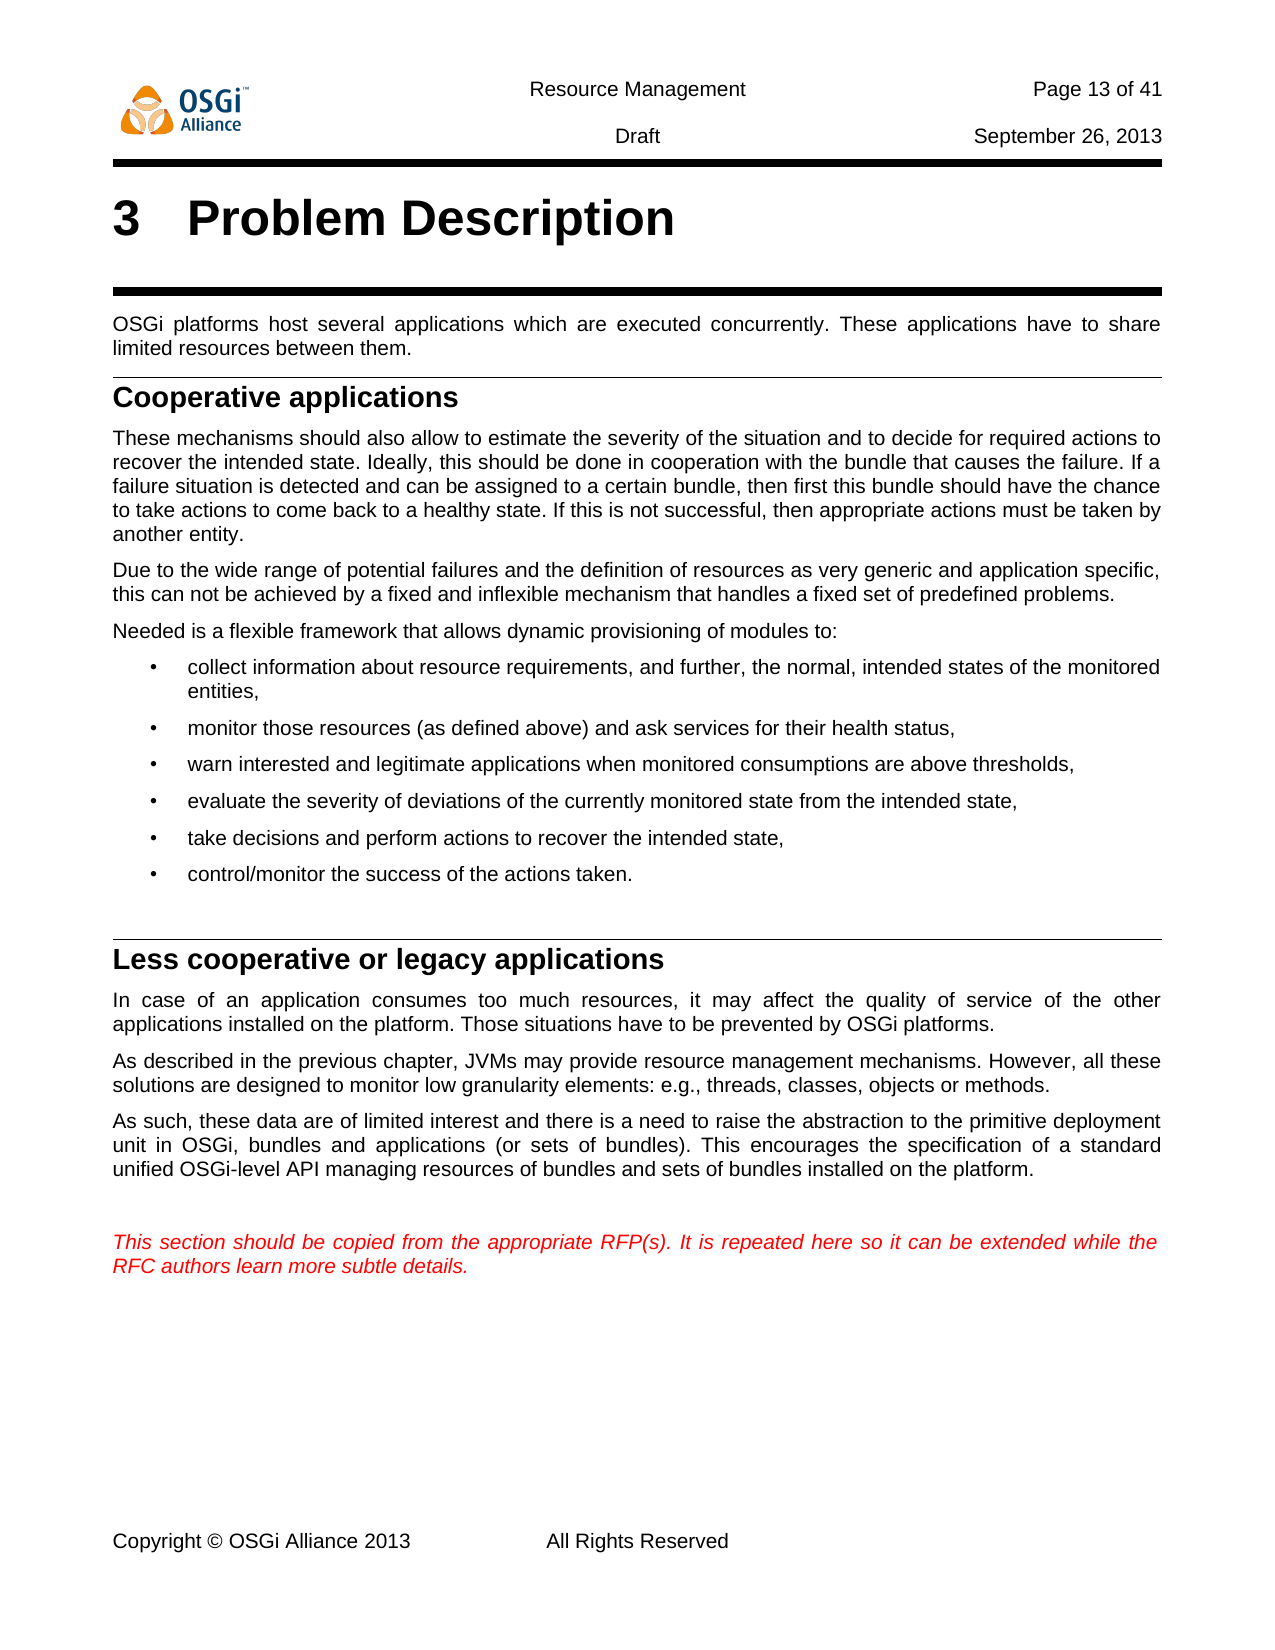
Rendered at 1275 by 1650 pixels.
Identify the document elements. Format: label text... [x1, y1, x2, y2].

picture [113, 78, 257, 142]
list evaluate the severity of deviations of the currently monitored state from the intended state, [150, 789, 1162, 813]
text This section should be copied from the appropriate RFP(s). It is repeated here so it can be extended while the RFC authors learn more subtle details. [112, 1230, 1162, 1278]
list control/monitor the success of the actions taken. [150, 862, 1162, 886]
text As such, these data are of limited interest and there is a need to raise the abstraction to the primitive deployment unit in OSGi, bundles and applications (or sets of bundles). This encourages the specification of a standard unified OSGi-level API managing resources of bundles and sets of bundles installed on the platform. [112, 1109, 1162, 1181]
text OSGi platforms host several applications which are executed concurrently. These applications have to share limited resources between them. [112, 312, 1162, 360]
text Due to the wide range of potential failures and the definition of resources as very generic and application specific, this can not be achieved by a fixed and inflexible mechanism that handles a fixed set of predefined problems. [112, 558, 1162, 606]
subtitle Problem Description [112, 160, 1162, 296]
subtitle Cooperative applications [112, 378, 1162, 413]
text These mechanisms should also allow to estimate the severity of the situation and to decide for required actions to recover the intended state. Ideally, this should be done in cooperation with the bundle that causes the failure. If a failure situation is detected and can be assigned to a certain bundle, then first this bundle should have the chance to take actions to come back to a healthy state. If this is not successful, then appropriate actions must be taken by another entity. [112, 426, 1162, 546]
text In case of an application consumes too much resources, it may affect the quality of service of the other applications installed on the platform. Those situations have to be prevented by OSGi platforms. [112, 988, 1162, 1036]
list monitor those resources (as defined above) and ask services for their health status, [150, 716, 1162, 740]
list warn interested and legitimate applications when monitored consumptions are above thresholds, [150, 752, 1162, 776]
text Needed is a flexible framework that allows dynamic provisioning of modules to: [112, 619, 1162, 643]
list collect information about resource requirements, and further, the normal, intended states of the monitored entities, [150, 655, 1162, 703]
list take decisions and perform actions to recover the intended state, [150, 825, 1162, 849]
text As described in the previous chapter, JVMs may provide resource management mechanisms. However, all these solutions are designed to monitor low granularity elements: e.g., threads, classes, objects or methods. [112, 1049, 1162, 1097]
subtitle Less cooperative or legacy applications [112, 940, 1162, 976]
